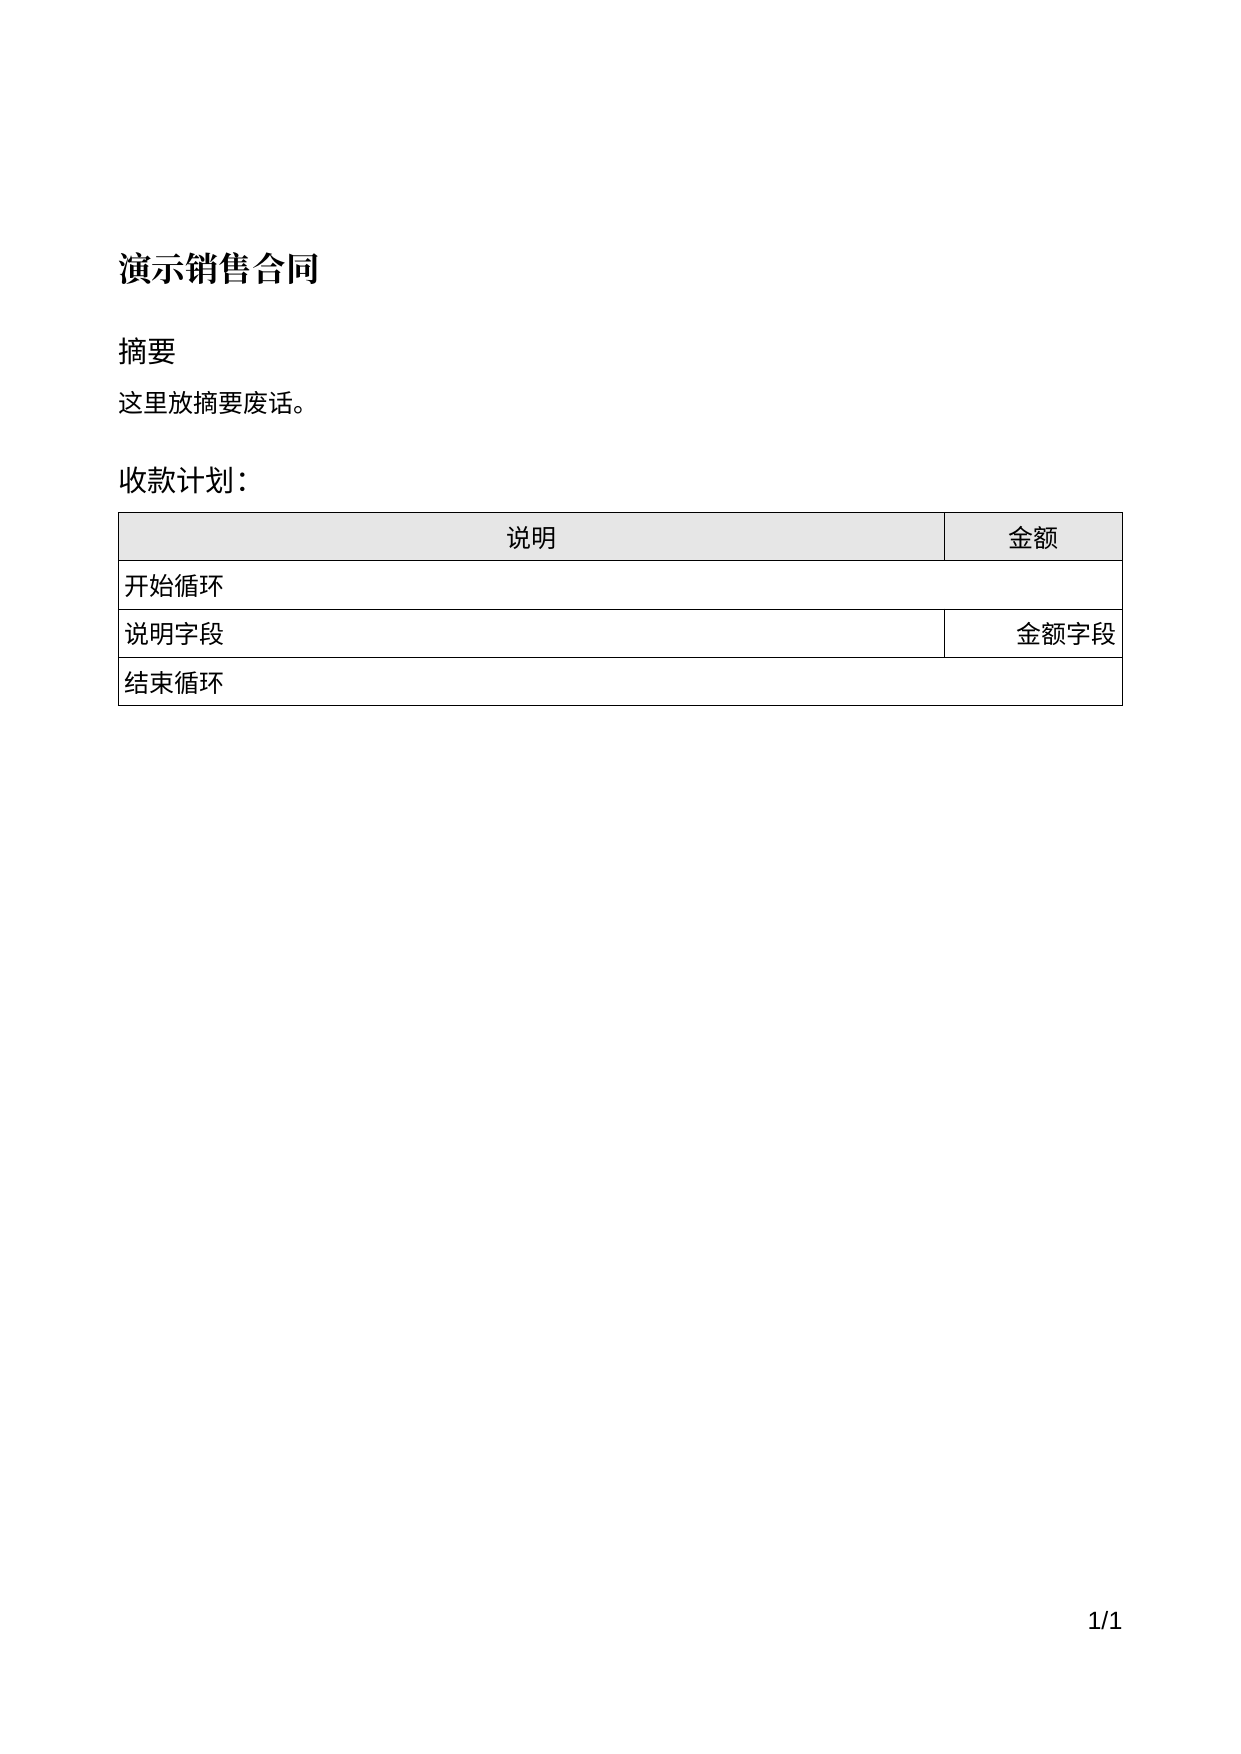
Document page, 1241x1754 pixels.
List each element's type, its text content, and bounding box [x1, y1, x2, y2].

table_header 金额 [945, 513, 1122, 560]
table_cell 说明字段 [119, 610, 944, 657]
text 这里放摘要废话。 [118, 383, 1122, 420]
table_cell 结束循环 [119, 658, 1122, 705]
subtitle 收款计划： [118, 457, 1122, 499]
table_cell 金额字段 [945, 610, 1122, 657]
subtitle 摘要 [118, 329, 1122, 371]
subtitle 演示销售合同 [118, 243, 1122, 291]
text <setLang('zh_CN')> [119, 176, 1123, 200]
table_header 说明 [119, 513, 944, 560]
table_cell 开始循环 [119, 561, 1122, 608]
